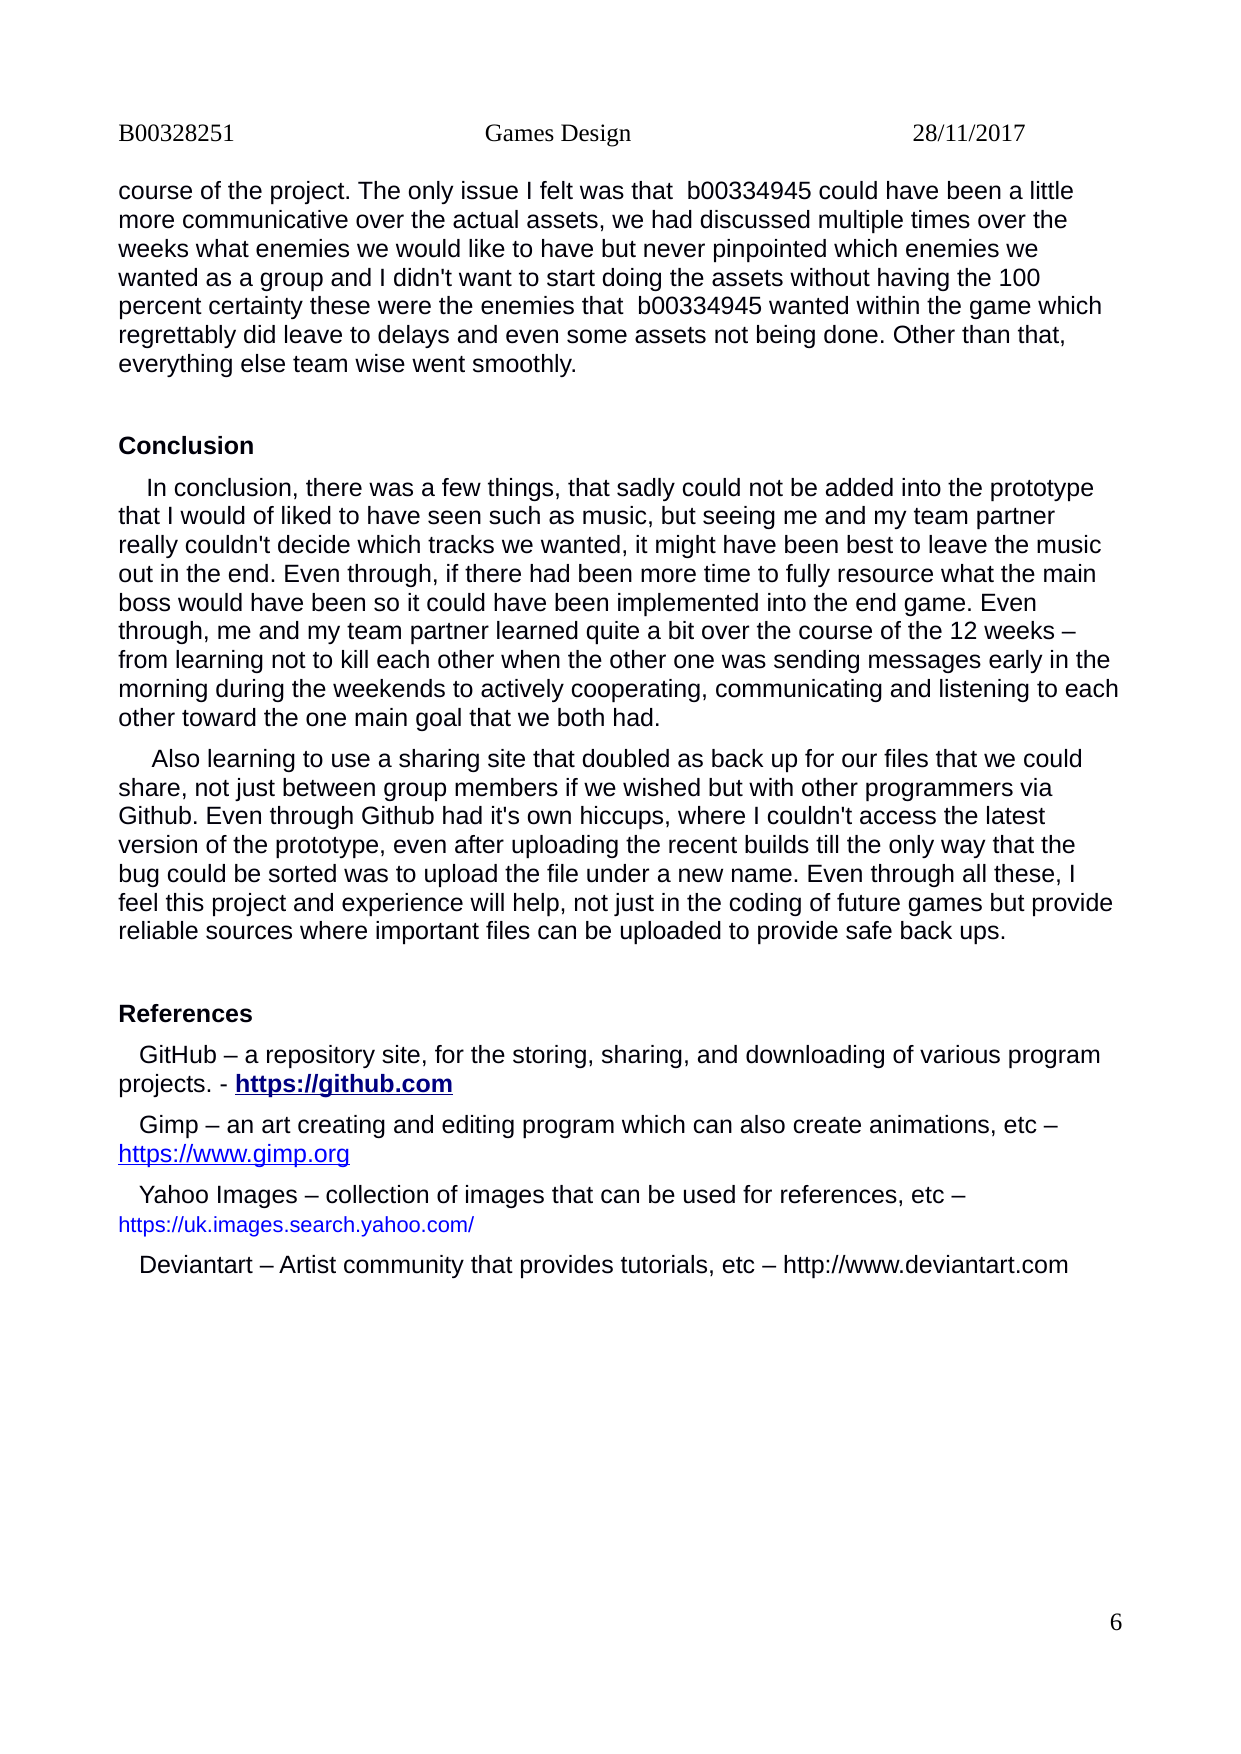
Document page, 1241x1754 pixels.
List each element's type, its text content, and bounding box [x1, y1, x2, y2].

text GitHub – a repository site, for the storing, sharing, and downloading of various program projects. - https://github.com [118, 1040, 1122, 1098]
text References [118, 999, 1122, 1028]
text Gimp – an art creating and editing program which can also create animations, etc – https://www.gimp.org [118, 1110, 1122, 1168]
text Conclusion [118, 431, 1122, 460]
text Deviantart – Artist community that provides tutorials, etc – http://www.deviantart.com [118, 1250, 1122, 1279]
text Yahoo Images – collection of images that can be used for references, etc – https://uk.images.search.yahoo.com/ [118, 1180, 1122, 1238]
text In conclusion, there was a few things, that sadly could not be added into the prototype that I would of liked to have seen such as music, but seeing me and my team partner really couldn't decide which tracks we wanted, it might have been best to leave the music out in the end. Even through, if there had been more time to fully resource what the main boss would have been so it could have been implemented into the end game. Even through, me and my team partner learned quite a bit over the course of the 12 weeks – from learning not to kill each other when the other one was sending messages early in the morning during the weekends to actively cooperating, communicating and listening to each other toward the one main goal that we both had. [118, 473, 1122, 731]
text Also learning to use a sharing site that doubled as back up for our files that we could share, not just between group members if we wished but with other programmers via Github. Even through Github had it's own hiccups, where I couldn't access the latest version of the prototype, even after uploading the recent builds till the only way that the bug could be sorted was to upload the file under a new name. Even through all these, I feel this project and experience will help, not just in the coding of future games but provide reliable sources where important files can be uploaded to provide safe back ups. [118, 744, 1122, 945]
text course of the project. The only issue I felt was that b00334945 could have been a little more communicative over the actual assets, we had discussed multiple times over the weeks what enemies we would like to have but never pinpointed which enemies we wanted as a group and I didn't want to start doing the assets without having the 100 percent certainty these were the enemies that b00334945 wanted within the game which regrettably did leave to delays and even some assets not being done. Other than that, everything else team wise went smoothly. [118, 176, 1122, 378]
